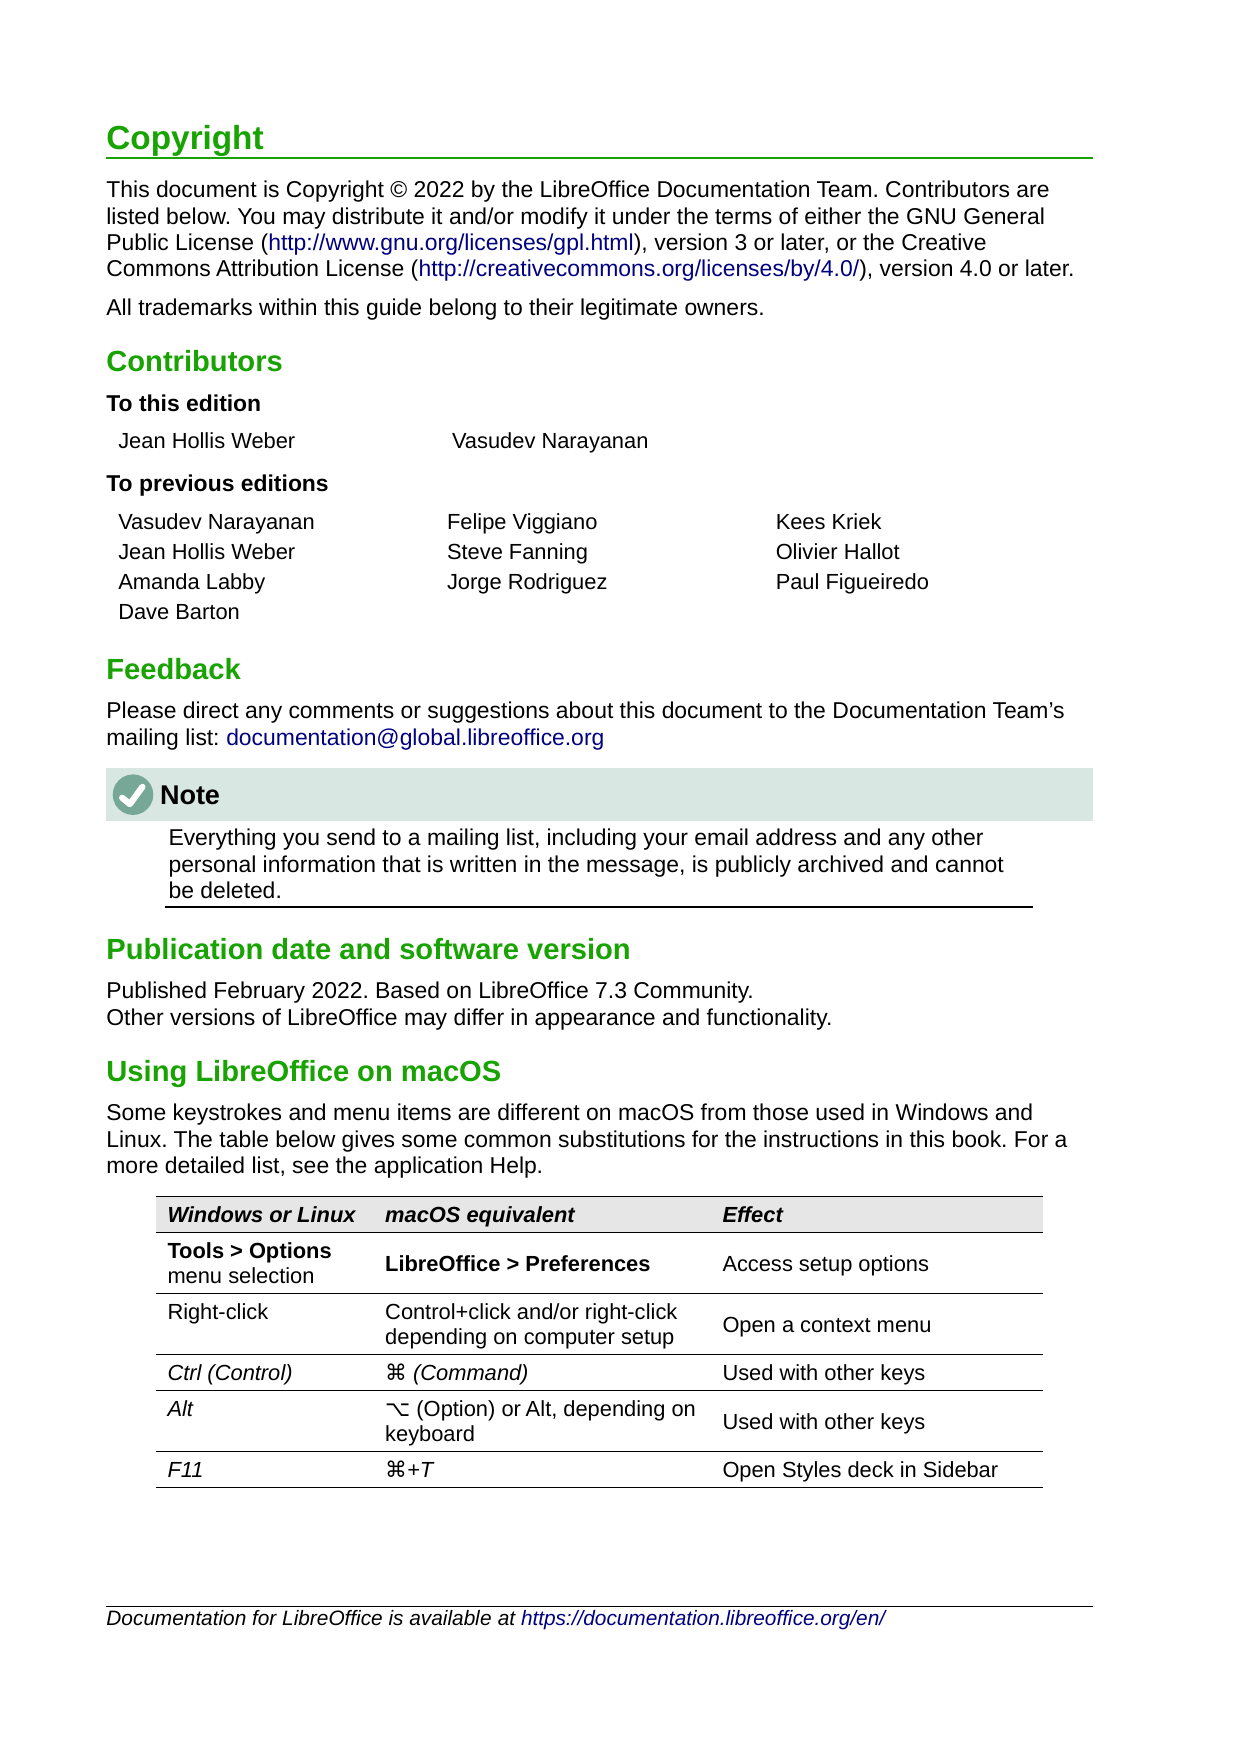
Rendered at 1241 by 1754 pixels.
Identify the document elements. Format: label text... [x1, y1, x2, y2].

table_cell Steve Fanning [435, 539, 764, 569]
table_cell F11 [156, 1452, 373, 1487]
table_header Vasudev Narayanan [440, 429, 766, 458]
table_cell Used with other keys [711, 1355, 1043, 1390]
table_header Effect [711, 1197, 1043, 1232]
table_cell [435, 599, 764, 628]
text Published February 2022. Based on LibreOffice 7.3 Community. [106, 977, 1093, 1004]
text Some keystrokes and menu items are different on macOS from those used in Windows and Linux. The table below gives some common substitutions for the instructions in this book. For a more detailed list, see the application Help. [106, 1099, 1093, 1178]
text All trademarks within this guide belong to their legitimate owners. [106, 294, 1093, 321]
table_cell Ctrl (Control) [156, 1355, 373, 1390]
text Everything you send to a mailing list, including your email address and any other personal information that is written in the message, is publicly archived and cannot be deleted. [165, 821, 1033, 906]
subtitle Contributors [106, 344, 1093, 378]
table_cell Open Styles deck in Sidebar [711, 1452, 1043, 1487]
table_header Kees Kriek [764, 509, 1093, 539]
table_cell Olivier Hallot [764, 539, 1093, 569]
subtitle Publication date and software version [106, 932, 1093, 966]
table_cell [764, 599, 1093, 628]
table_cell Jean Hollis Weber [106, 539, 435, 569]
text To this edition [106, 389, 1093, 416]
table_cell Dave Barton [106, 599, 435, 628]
table_cell ⌥ (Option) or Alt, depending on keyboard [373, 1391, 711, 1451]
table_cell Access setup options [711, 1233, 1043, 1293]
table_header Felipe Viggiano [435, 509, 764, 539]
table_header [766, 429, 1093, 458]
subtitle Feedback [106, 652, 1093, 686]
table_cell Right-click [156, 1294, 373, 1354]
text Other versions of LibreOffice may differ in appearance and functionality. [106, 1004, 1093, 1030]
text This document is Copyright © 2022 by the LibreOffice Documentation Team. Contributors are listed below. You may distribute it and/or modify it under the terms of either the GNU General Public License (http://www.gnu.org/licenses/gpl.html), version 3 or later, or the Creative Commons Attribution License (http://creativecommons.org/licenses/by/4.0/), version 4.0 or later. [106, 176, 1093, 282]
table_cell Tools > Options menu selection [156, 1233, 373, 1293]
table_cell Open a context menu [711, 1294, 1043, 1354]
table_cell Jorge Rodriguez [435, 569, 764, 599]
table_cell Control+click and/or right-click depending on computer setup [373, 1294, 711, 1354]
table_cell Alt [156, 1391, 373, 1451]
table_header Windows or Linux [156, 1197, 373, 1232]
table_header Jean Hollis Weber [106, 429, 440, 458]
table_cell LibreOffice > Preferences [373, 1233, 711, 1293]
table_cell Paul Figueiredo [764, 569, 1093, 599]
table_cell ⌘+T [373, 1452, 711, 1487]
subtitle Copyright [106, 118, 1093, 157]
table_header macOS equivalent [373, 1197, 711, 1232]
subtitle Using LibreOffice on macOS [106, 1054, 1093, 1087]
table_cell Used with other keys [711, 1391, 1043, 1451]
table_cell ⌘ (Command) [373, 1355, 711, 1390]
text To previous editions [106, 470, 1093, 496]
subtitle Note [106, 768, 1093, 821]
text Please direct any comments or suggestions about this document to the Documentation Team’s mailing list: documentation@global.libreoffice.org [106, 697, 1093, 750]
table_header Vasudev Narayanan [106, 509, 435, 539]
table_cell Amanda Labby [106, 569, 435, 599]
